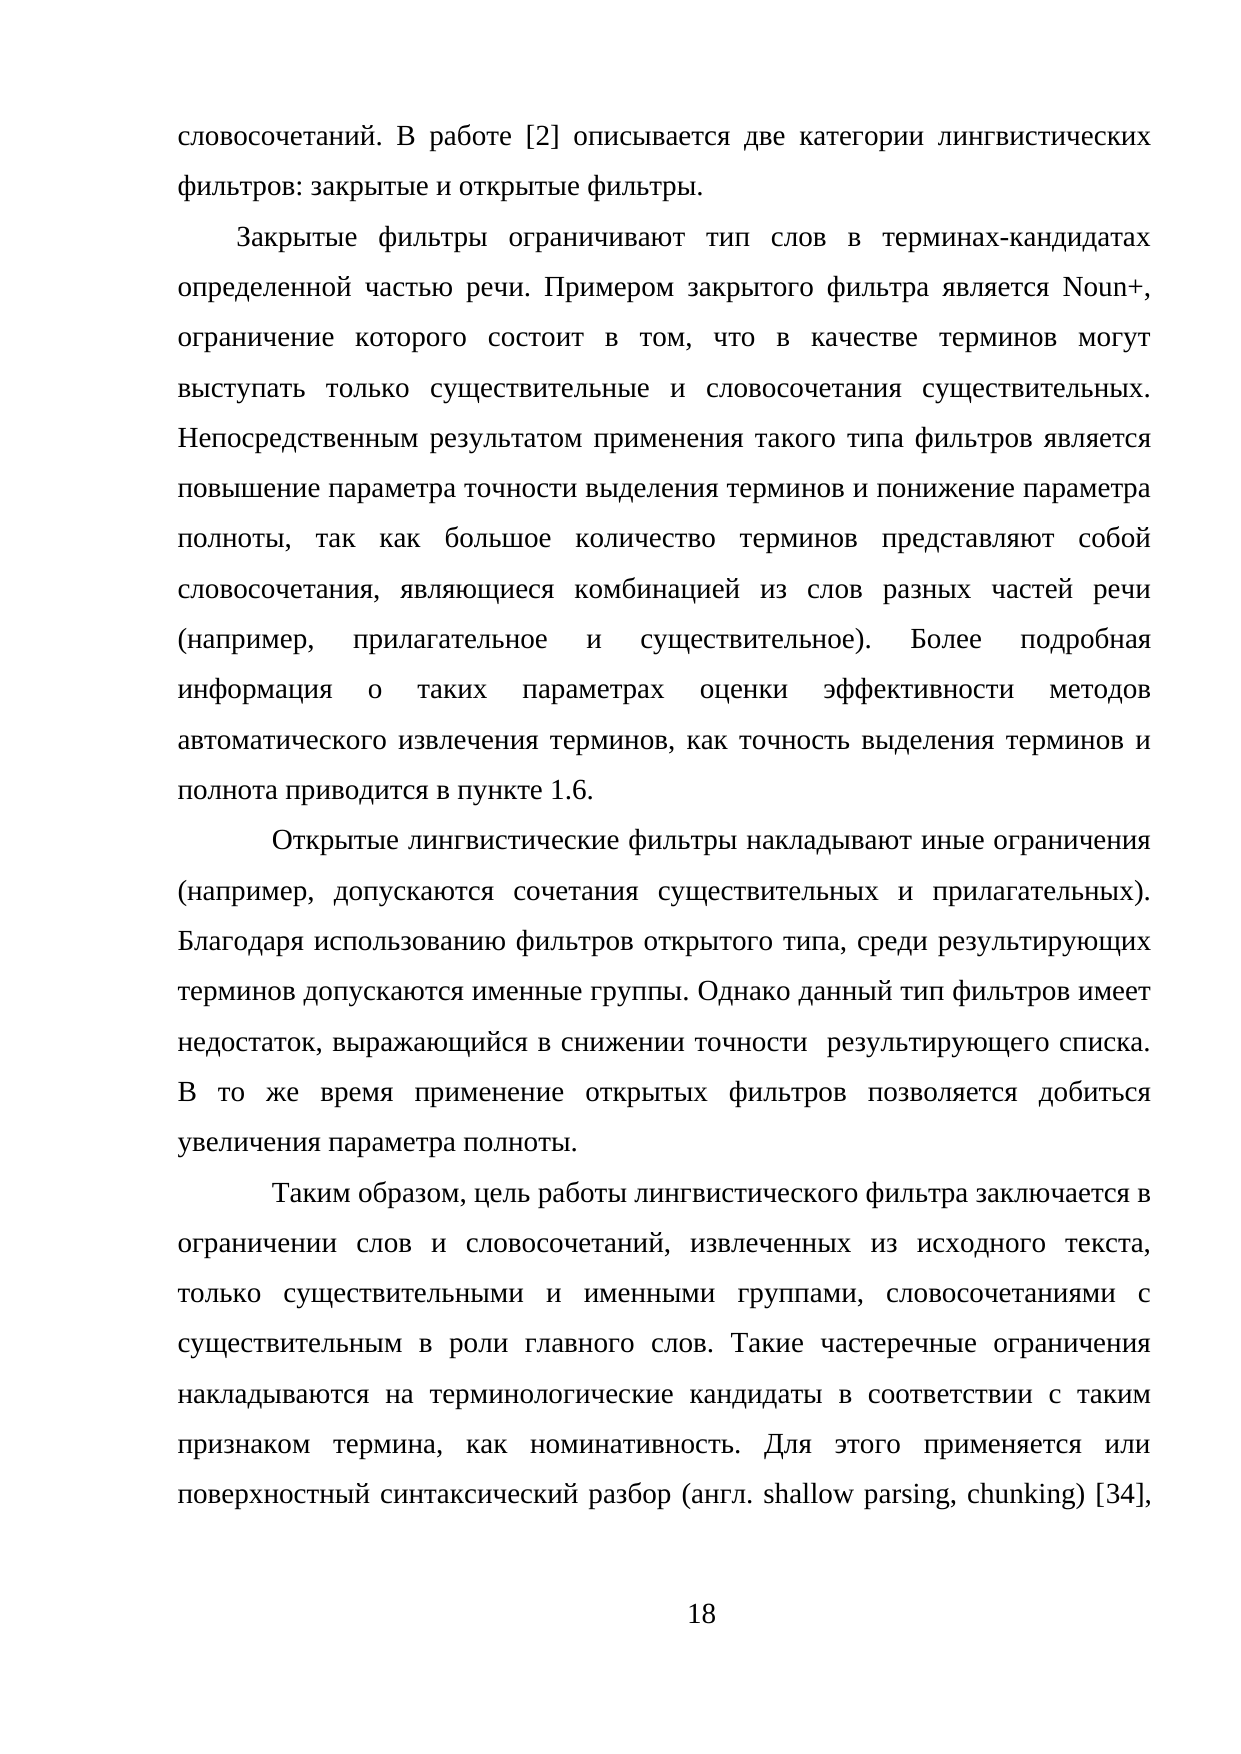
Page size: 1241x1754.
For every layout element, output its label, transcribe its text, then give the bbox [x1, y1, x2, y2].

text Закрытые фильтры ограничивают тип слов в терминах-кандидатах определенной частью речи. Примером закрытого фильтра является Noun+, ограничение которого состоит в том, что в качестве терминов могут выступать только существительные и словосочетания существительных. Непосредственным результатом применения такого типа фильтров является повышение параметра точности выделения терминов и понижение параметра полноты, так как большое количество терминов представляют собой словосочетания, являющиеся комбинацией из слов разных частей речи (например, прилагательное и существительное). Более подробная информация о таких параметрах оценки эффективности методов автоматического извлечения терминов, как точность выделения терминов и полнота приводится в пункте 1.6. [177, 219, 1152, 806]
text Открытые лингвистические фильтры накладывают иные ограничения (например, допускаются сочетания существительных и прилагательных). Благодаря использованию фильтров открытого типа, среди результирующих терминов допускаются именные группы. Однако данный тип фильтров имеет недостаток, выражающийся в снижении точности результирующего списка. В то же время применение открытых фильтров позволяется добиться увеличения параметра полноты. [177, 822, 1152, 1158]
text Таким образом, цель работы лингвистического фильтра заключается в ограничении слов и словосочетаний, извлеченных из исходного текста, только существительными и именными группами, словосочетаниями с существительным в роли главного слов. Такие частеречные ограничения накладываются на терминологические кандидаты в соответствии с таким признаком термина, как номинативность. Для этого применяется или поверхностный синтаксический разбор (англ. shallow parsing, chunking) [34], [177, 1175, 1152, 1510]
text словосочетаний. В работе [2] описывается две категории лингвистических фильтров: закрытые и открытые фильтры. [177, 118, 1152, 202]
